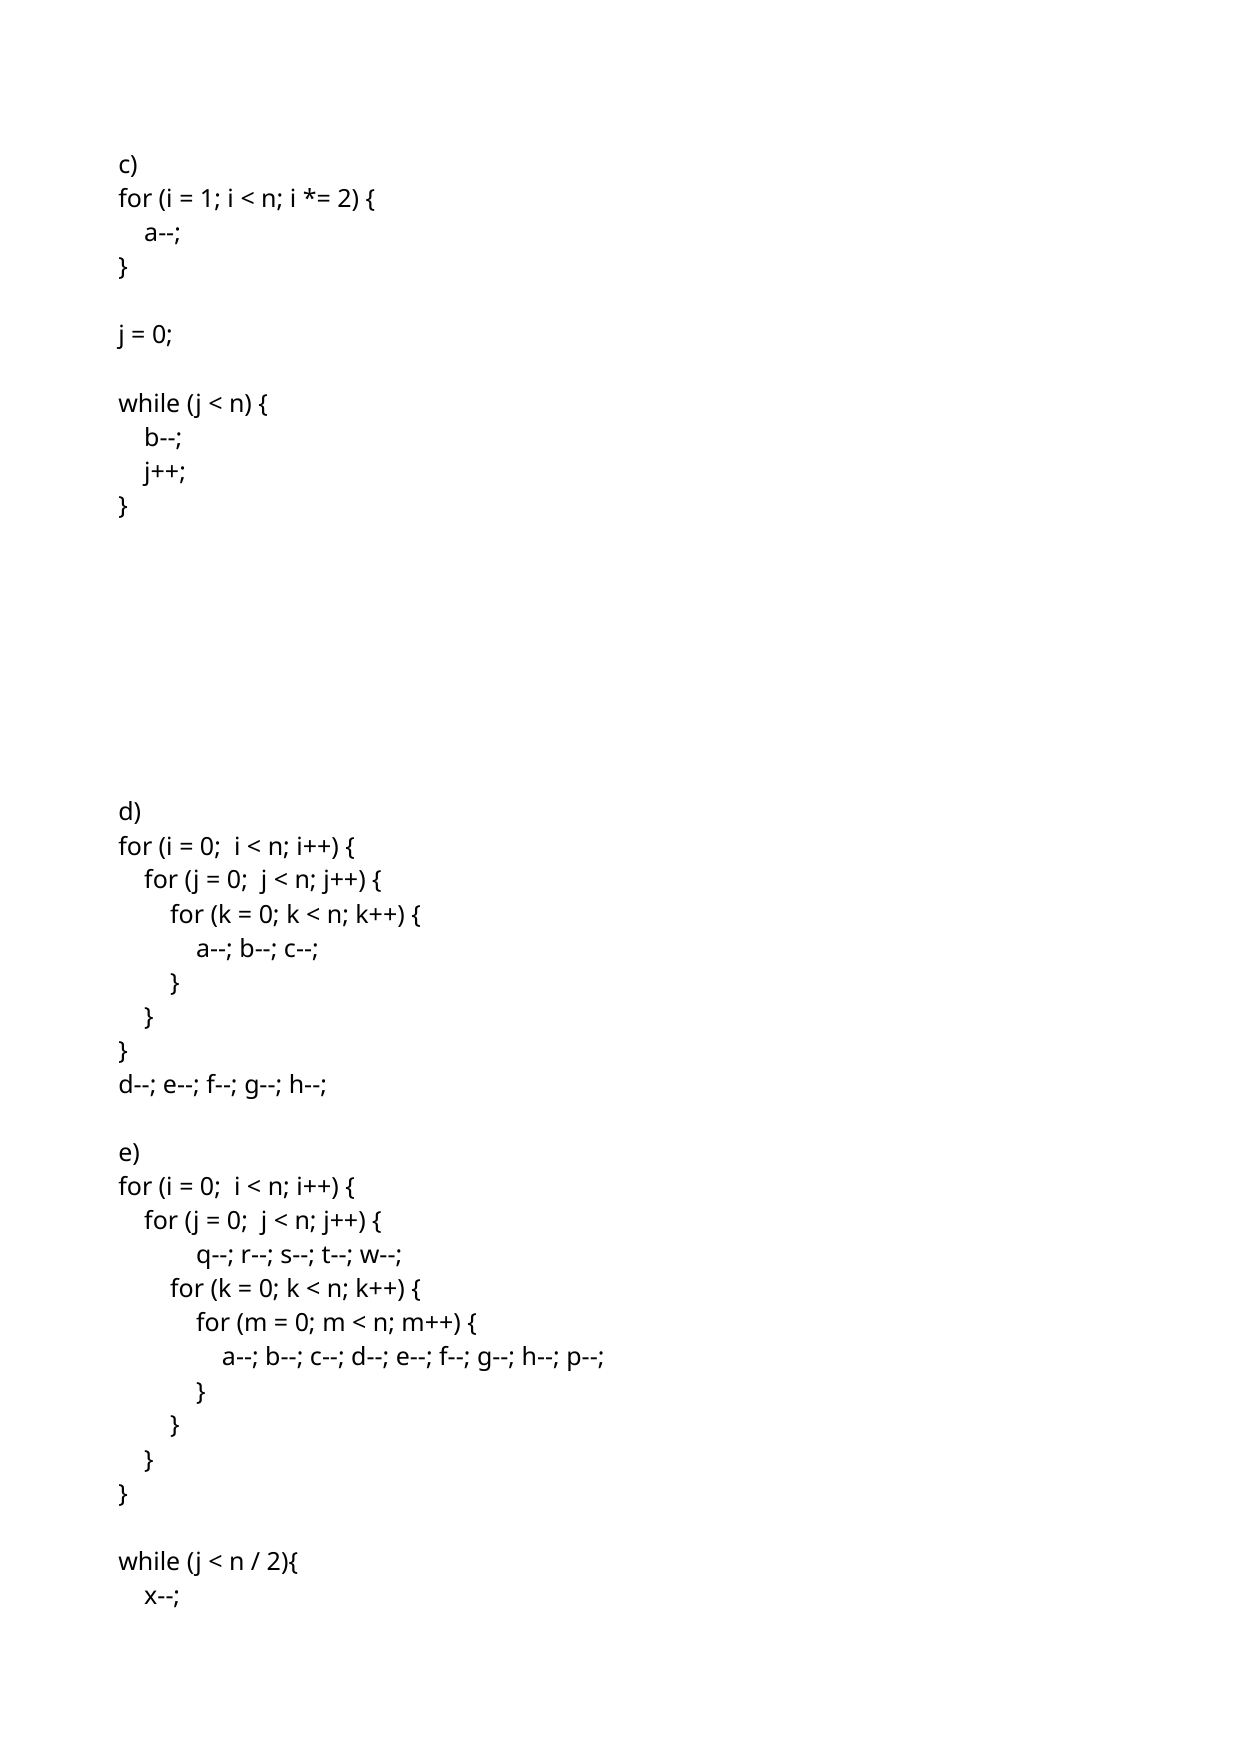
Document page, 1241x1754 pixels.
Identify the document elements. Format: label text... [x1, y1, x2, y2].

text a--; [118, 215, 1122, 249]
text } [118, 998, 1122, 1032]
text } [118, 1407, 1122, 1441]
text a--; b--; c--; d--; e--; f--; g--; h--; p--; [118, 1339, 1122, 1373]
text j = 0; [118, 317, 1122, 351]
text while (j < n / 2){ [118, 1543, 1122, 1577]
text q--; r--; s--; t--; w--; [118, 1237, 1122, 1271]
text d--; e--; f--; g--; h--; [118, 1067, 1122, 1101]
text } [118, 1032, 1122, 1067]
text for (j = 0; j < n; j++) { [118, 1203, 1122, 1237]
text for (k = 0; k < n; k++) { [118, 896, 1122, 930]
text } [118, 487, 1122, 522]
text j++; [118, 453, 1122, 487]
text for (i = 0; i < n; i++) { [118, 1169, 1122, 1203]
text d) [118, 794, 1122, 828]
text x--; [118, 1577, 1122, 1612]
text for (m = 0; m < n; m++) { [118, 1305, 1122, 1339]
text for (j = 0; j < n; j++) { [118, 862, 1122, 896]
text for (k = 0; k < n; k++) { [118, 1271, 1122, 1305]
text for (i = 1; i < n; i *= 2) { [118, 181, 1122, 215]
text for (i = 0; i < n; i++) { [118, 828, 1122, 862]
text } [118, 1373, 1122, 1407]
text } [118, 1441, 1122, 1475]
text a--; b--; c--; [118, 930, 1122, 964]
text e) [118, 1135, 1122, 1169]
text c) [118, 147, 1122, 181]
text } [118, 249, 1122, 283]
text b--; [118, 419, 1122, 453]
text } [118, 964, 1122, 998]
text } [118, 1475, 1122, 1509]
text while (j < n) { [118, 385, 1122, 419]
